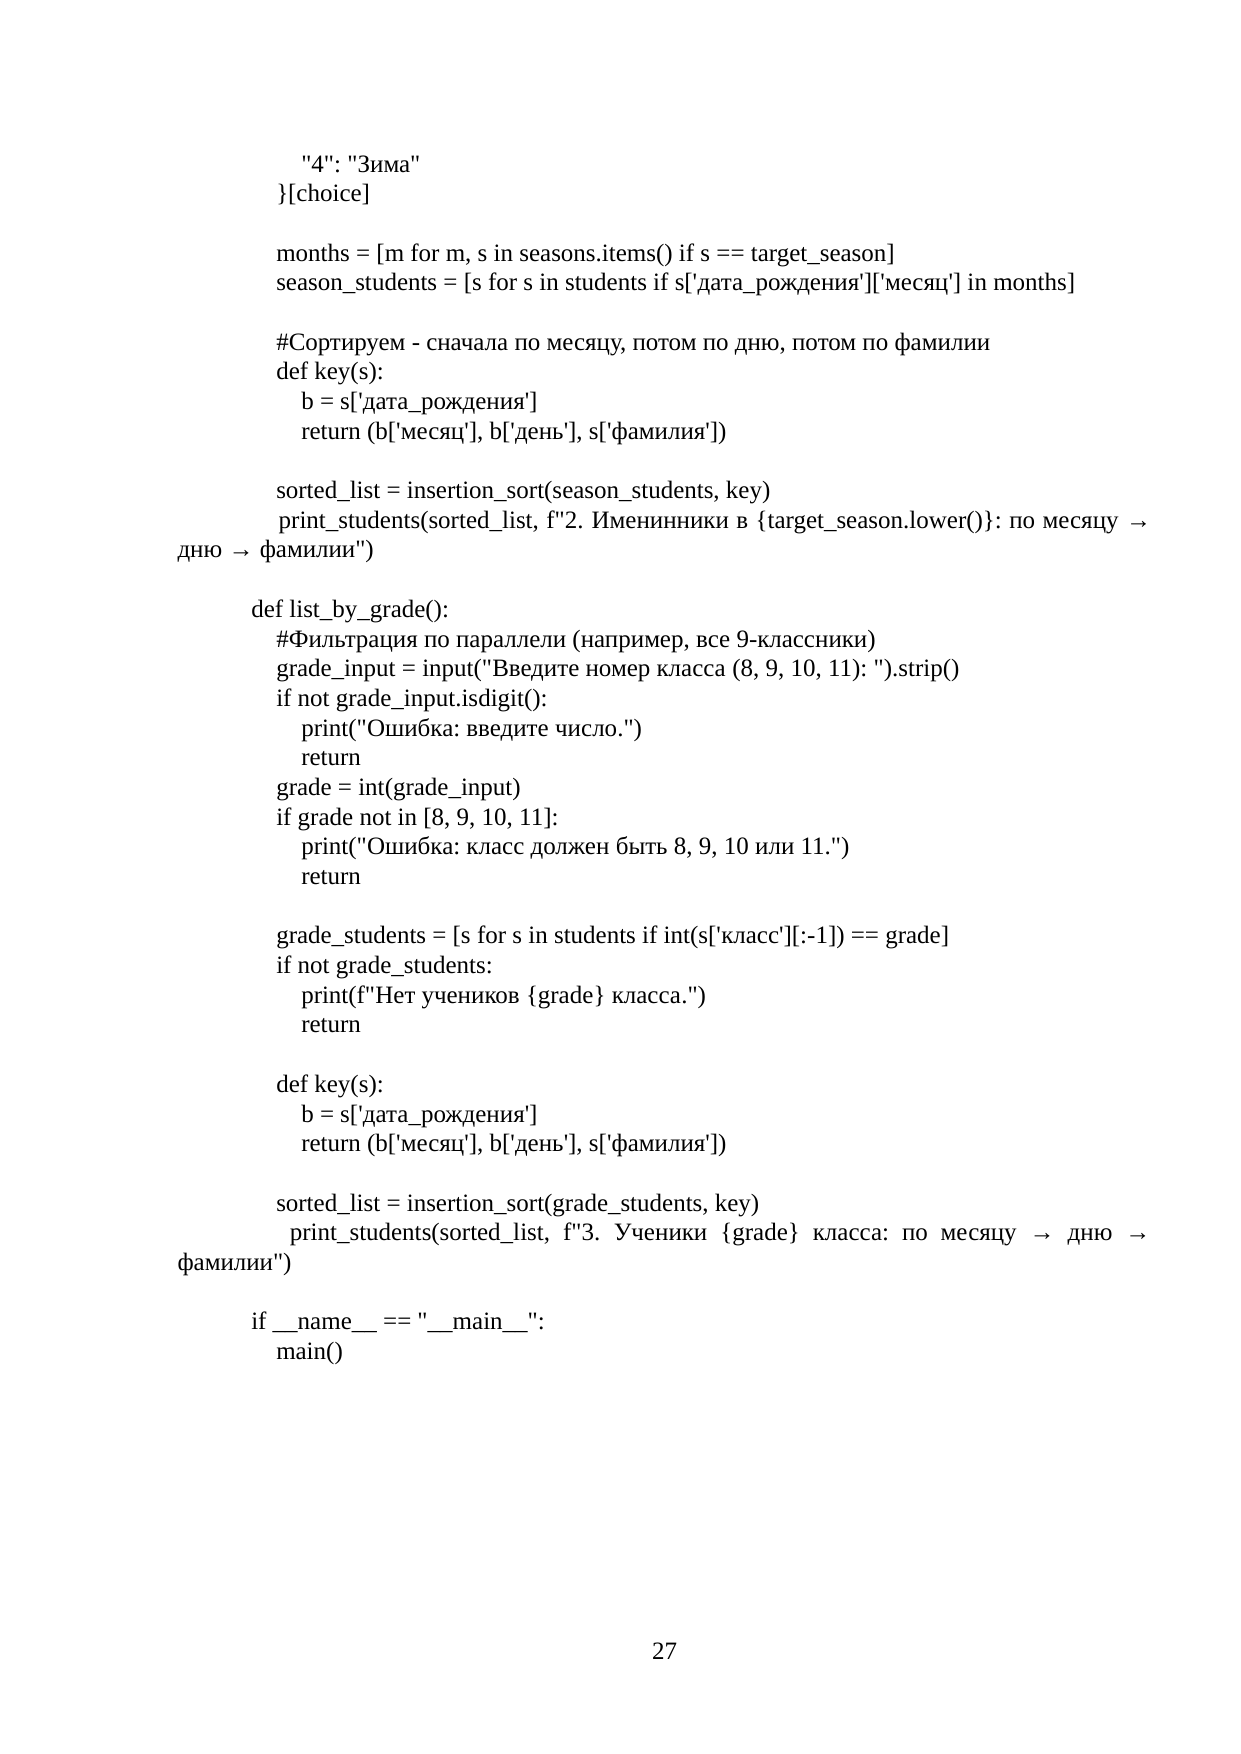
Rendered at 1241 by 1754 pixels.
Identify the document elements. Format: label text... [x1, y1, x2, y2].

text months = [m for m, s in seasons.items() if s == target_season] [177, 237, 1152, 266]
text "4": "Зима" [177, 148, 1152, 177]
text sorted_list = insertion_sort(grade_students, key) [177, 1187, 1152, 1216]
text if not grade_input.isdigit(): [177, 682, 1152, 712]
text print(f"Нет учеников {grade} класса.") [177, 979, 1152, 1009]
text return (b['месяц'], b['день'], s['фамилия']) [177, 1127, 1152, 1157]
text main() [177, 1335, 1152, 1365]
text #Сортируем - сначала по месяцу, потом по дню, потом по фамилии [177, 326, 1152, 356]
text print("Ошибка: введите число.") [177, 712, 1152, 741]
text return (b['месяц'], b['день'], s['фамилия']) [177, 415, 1152, 444]
text if not grade_students: [177, 949, 1152, 979]
text return [177, 741, 1152, 771]
text #Фильтрация по параллели (например, все 9-классники) [177, 623, 1152, 652]
text grade_input = input("Введите номер класса (8, 9, 10, 11): ").strip() [177, 652, 1152, 682]
text return [177, 1009, 1152, 1038]
text print("Ошибка: класс должен быть 8, 9, 10 или 11.") [177, 831, 1152, 860]
text b = s['дата_рождения'] [177, 1098, 1152, 1127]
text if __name__ == "__main__": [177, 1306, 1152, 1335]
text grade = int(grade_input) [177, 771, 1152, 801]
text def key(s): [177, 1068, 1152, 1098]
text print_students(sorted_list, f"2. Именинники в {target_season.lower()}: по месяцу → дню → фамилии") [177, 504, 1152, 563]
text print_students(sorted_list, f"3. Ученики {grade} класса: по месяцу → дню → фамилии") [177, 1216, 1152, 1276]
text b = s['дата_рождения'] [177, 385, 1152, 415]
text season_students = [s for s in students if s['дата_рождения']['месяц'] in months] [177, 266, 1152, 296]
text return [177, 860, 1152, 890]
text def list_by_grade(): [177, 593, 1152, 623]
text sorted_list = insertion_sort(season_students, key) [177, 474, 1152, 504]
text grade_students = [s for s in students if int(s['класс'][:-1]) == grade] [177, 919, 1152, 949]
text if grade not in [8, 9, 10, 11]: [177, 801, 1152, 831]
text def key(s): [177, 356, 1152, 385]
text }[choice] [177, 177, 1152, 207]
